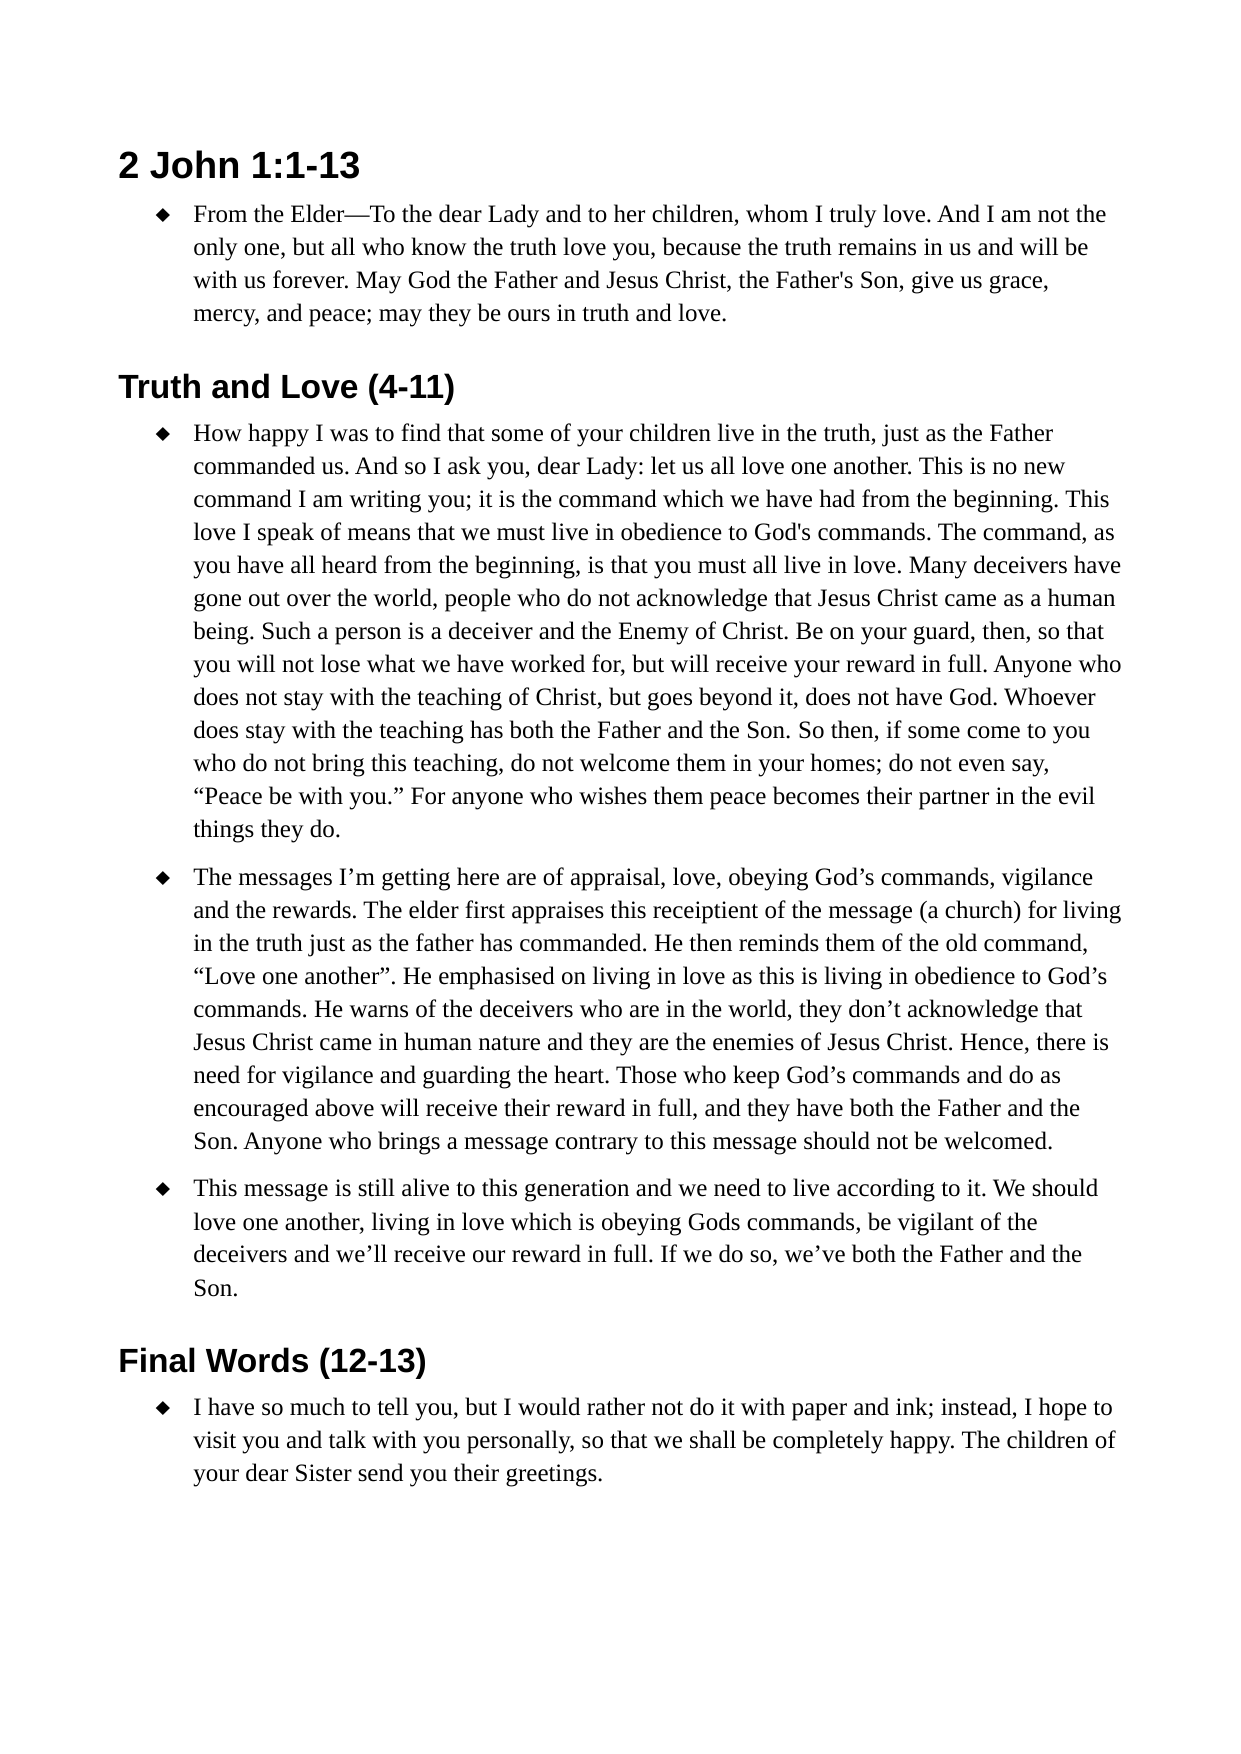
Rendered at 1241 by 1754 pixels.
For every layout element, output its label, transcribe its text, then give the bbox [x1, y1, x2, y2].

list This message is still alive to this generation and we need to live according to it. We should love one another, living in love which is obeying Gods commands, be vigilant of the deceivers and we’ll receive our reward in full. If we do so, we’ve both the Father and the Son. [156, 1173, 1122, 1301]
list From the Elder—To the dear Lady and to her children, whom I truly love. And I am not the only one, but all who know the truth love you, because the truth remains in us and will be with us forever. May God the Father and Jesus Christ, the Father's Son, give us grace, mercy, and peace; may they be ours in truth and love. [156, 199, 1122, 327]
list I have so much to tell you, but I would rather not do it with paper and ink; instead, I hope to visit you and talk with you personally, so that we shall be completely happy. The children of your dear Sister send you their greetings. [156, 1392, 1122, 1487]
list The messages I’m getting here are of appraisal, love, obeying God’s commands, vigilance and the rewards. The elder first appraises this receiptient of the message (a church) for living in the truth just as the father has commanded. He then reminds them of the old command, “Love one another”. He emphasised on living in love as this is living in obedience to God’s commands. He warns of the deceivers who are in the world, they don’t acknowledge that Jesus Christ came in human nature and they are the enemies of Jesus Christ. Hence, there is need for vigilance and guarding the heart. Those who keep God’s commands and do as encouraged above will receive their reward in full, and they have both the Father and the Son. Anyone who brings a message contrary to this message should not be welcomed. [156, 862, 1122, 1155]
subtitle Final Words (12-13) [118, 1341, 1122, 1380]
list How happy I was to find that some of your children live in the truth, just as the Father commanded us. And so I ask you, dear Lady: let us all love one another. This is no new command I am writing you; it is the command which we have had from the beginning. This love I speak of means that we must live in obedience to God's commands. The command, as you have all heard from the beginning, is that you must all live in love. Many deceivers have gone out over the world, people who do not acknowledge that Jesus Christ came as a human being. Such a person is a deceiver and the Enemy of Christ. Be on your guard, then, so that you will not lose what we have worked for, but will receive your reward in full. Anyone who does not stay with the teaching of Christ, but goes beyond it, does not have God. Whoever does stay with the teaching has both the Father and the Son. So then, if some come to you who do not bring this teaching, do not welcome them in your homes; do not even say, “Peace be with you.” For anyone who wishes them peace becomes their partner in the evil things they do. [156, 418, 1122, 843]
subtitle 2 John 1:1-13 [118, 143, 1122, 187]
subtitle Truth and Love (4-11) [118, 367, 1122, 405]
